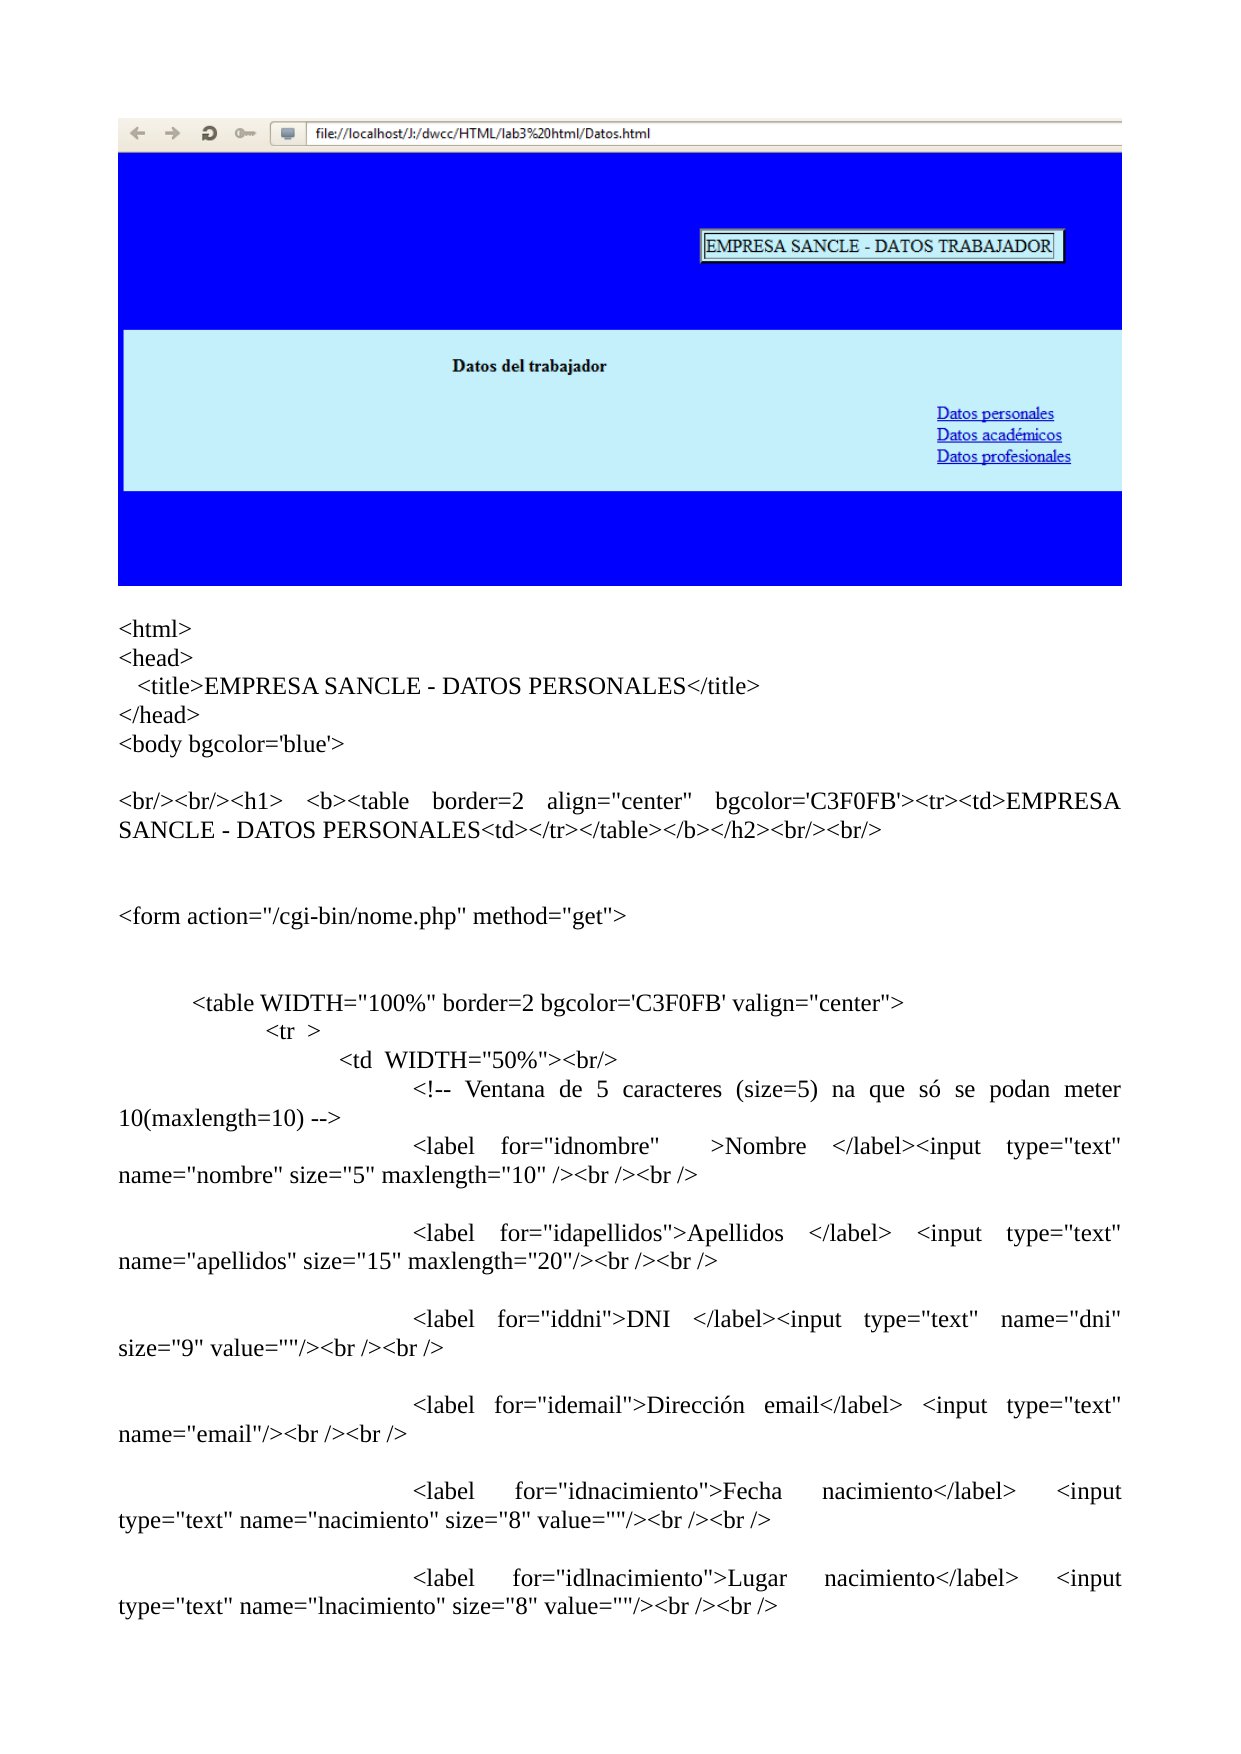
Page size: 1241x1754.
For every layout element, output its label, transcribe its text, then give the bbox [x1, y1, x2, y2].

text <label for="idapellidos">Apellidos </label> <input type="text" name="apellidos" size="15" maxlength="20"/><br /><br /> [118, 1218, 1122, 1275]
text <form action="/cgi-bin/nome.php" method="get"> [118, 901, 1122, 930]
text <!-- Ventana de 5 caracteres (size=5) na que só se podan meter 10(maxlength=10) --> [118, 1074, 1122, 1131]
text <br/><br/><h1> <b><table border=2 align="center" bgcolor='C3F0FB'><tr><td>EMPRESA SANCLE - DATOS PERSONALES<td></tr></table></b></h2><br/><br/> [118, 786, 1122, 844]
text <label for="idnacimiento">Fecha nacimiento</label> <input type="text" name="nacimiento" size="8" value=""/><br /><br /> [118, 1476, 1122, 1534]
text <title>EMPRESA SANCLE - DATOS PERSONALES</title> [118, 671, 1122, 700]
text <table WIDTH="100%" border=2 bgcolor='C3F0FB' valign="center"> [118, 988, 1122, 1016]
text <tr > [118, 1016, 1122, 1045]
text <body bgcolor='blue'> [118, 729, 1122, 758]
text <label for="idnombre" >Nombre </label><input type="text" name="nombre" size="5" maxlength="10" /><br /><br /> [118, 1131, 1122, 1189]
text <td WIDTH="50%"><br/> [118, 1045, 1122, 1074]
text <head> [118, 643, 1122, 671]
text <label for="idemail">Dirección email</label> <input type="text" name="email"/><br /><br /> [118, 1390, 1122, 1448]
text <label for="idlnacimiento">Lugar nacimiento</label> <input type="text" name="lnacimiento" size="8" value=""/><br /><br /> [118, 1563, 1122, 1620]
text <label for="iddni">DNI </label><input type="text" name="dni" size="9" value=""/><br /><br /> [118, 1304, 1122, 1361]
text </head> [118, 700, 1122, 729]
text <html> [118, 614, 1122, 643]
